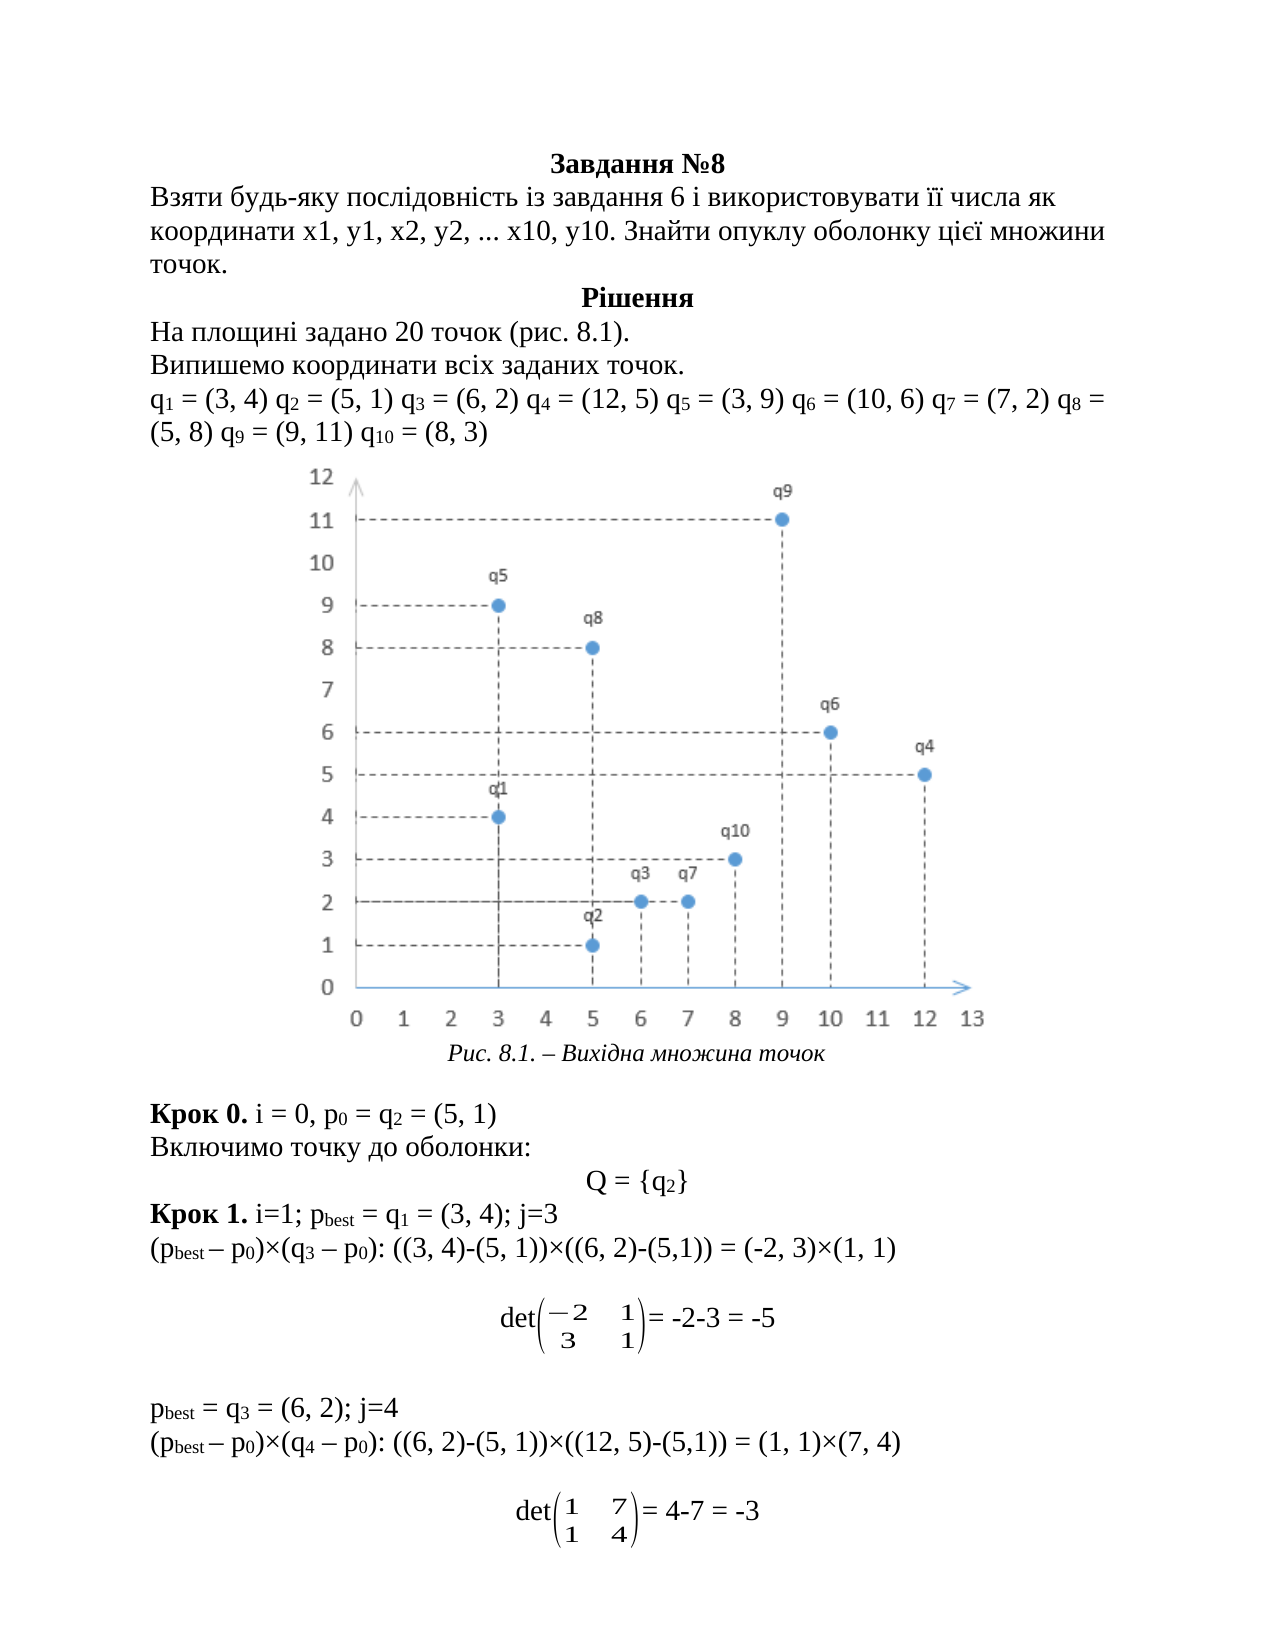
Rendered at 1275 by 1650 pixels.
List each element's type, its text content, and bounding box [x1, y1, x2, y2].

text Випишемо координати всіх заданих точок. [150, 347, 1125, 381]
text Включимо точку до оболонки: [150, 1129, 1125, 1163]
text pbest = q3 = (6, 2); j=4 [150, 1390, 1125, 1424]
text Q = {q2} [150, 1163, 1125, 1197]
text Завдання №8 [150, 146, 1125, 179]
text Крок 1. i=1; pbest = q1 = (3, 4); j=3 [150, 1197, 1125, 1230]
text (pbest – p0)×(q4 – p0): ((6, 2)-(5, 1))×((12, 5)-(5,1)) = (1, 1)×(7, 4) [150, 1424, 1125, 1457]
text Рис. 8.1. – Вихідна множина точок [150, 448, 1125, 1067]
text q1 = (3, 4) q2 = (5, 1) q3 = (6, 2) q4 = (12, 5) q5 = (3, 9) q6 = (10, 6) q7 = (7, 2) q8 = (5, 8) q9 = (9, 11) q10 = (8, 3) [150, 381, 1125, 448]
text det= 4-7 = -3 [150, 1491, 1125, 1550]
text На площині задано 20 точок (рис. 8.1). [150, 314, 1125, 347]
text Взяти будь-яку послідовність із завдання 6 і використовувати її числа як координати x1, y1, x2, y2, ... x10, y10. Знайти опуклу оболонку цієї множини точок. [150, 179, 1125, 280]
text det= -2-3 = -5 [150, 1297, 1125, 1357]
text (pbest – p0)×(q3 – p0): ((3, 4)-(5, 1))×((6, 2)-(5,1)) = (-2, 3)×(1, 1) [150, 1230, 1125, 1264]
text Рішення [150, 280, 1125, 314]
text Крок 0. i = 0, p0 = q2 = (5, 1) [150, 1096, 1125, 1129]
